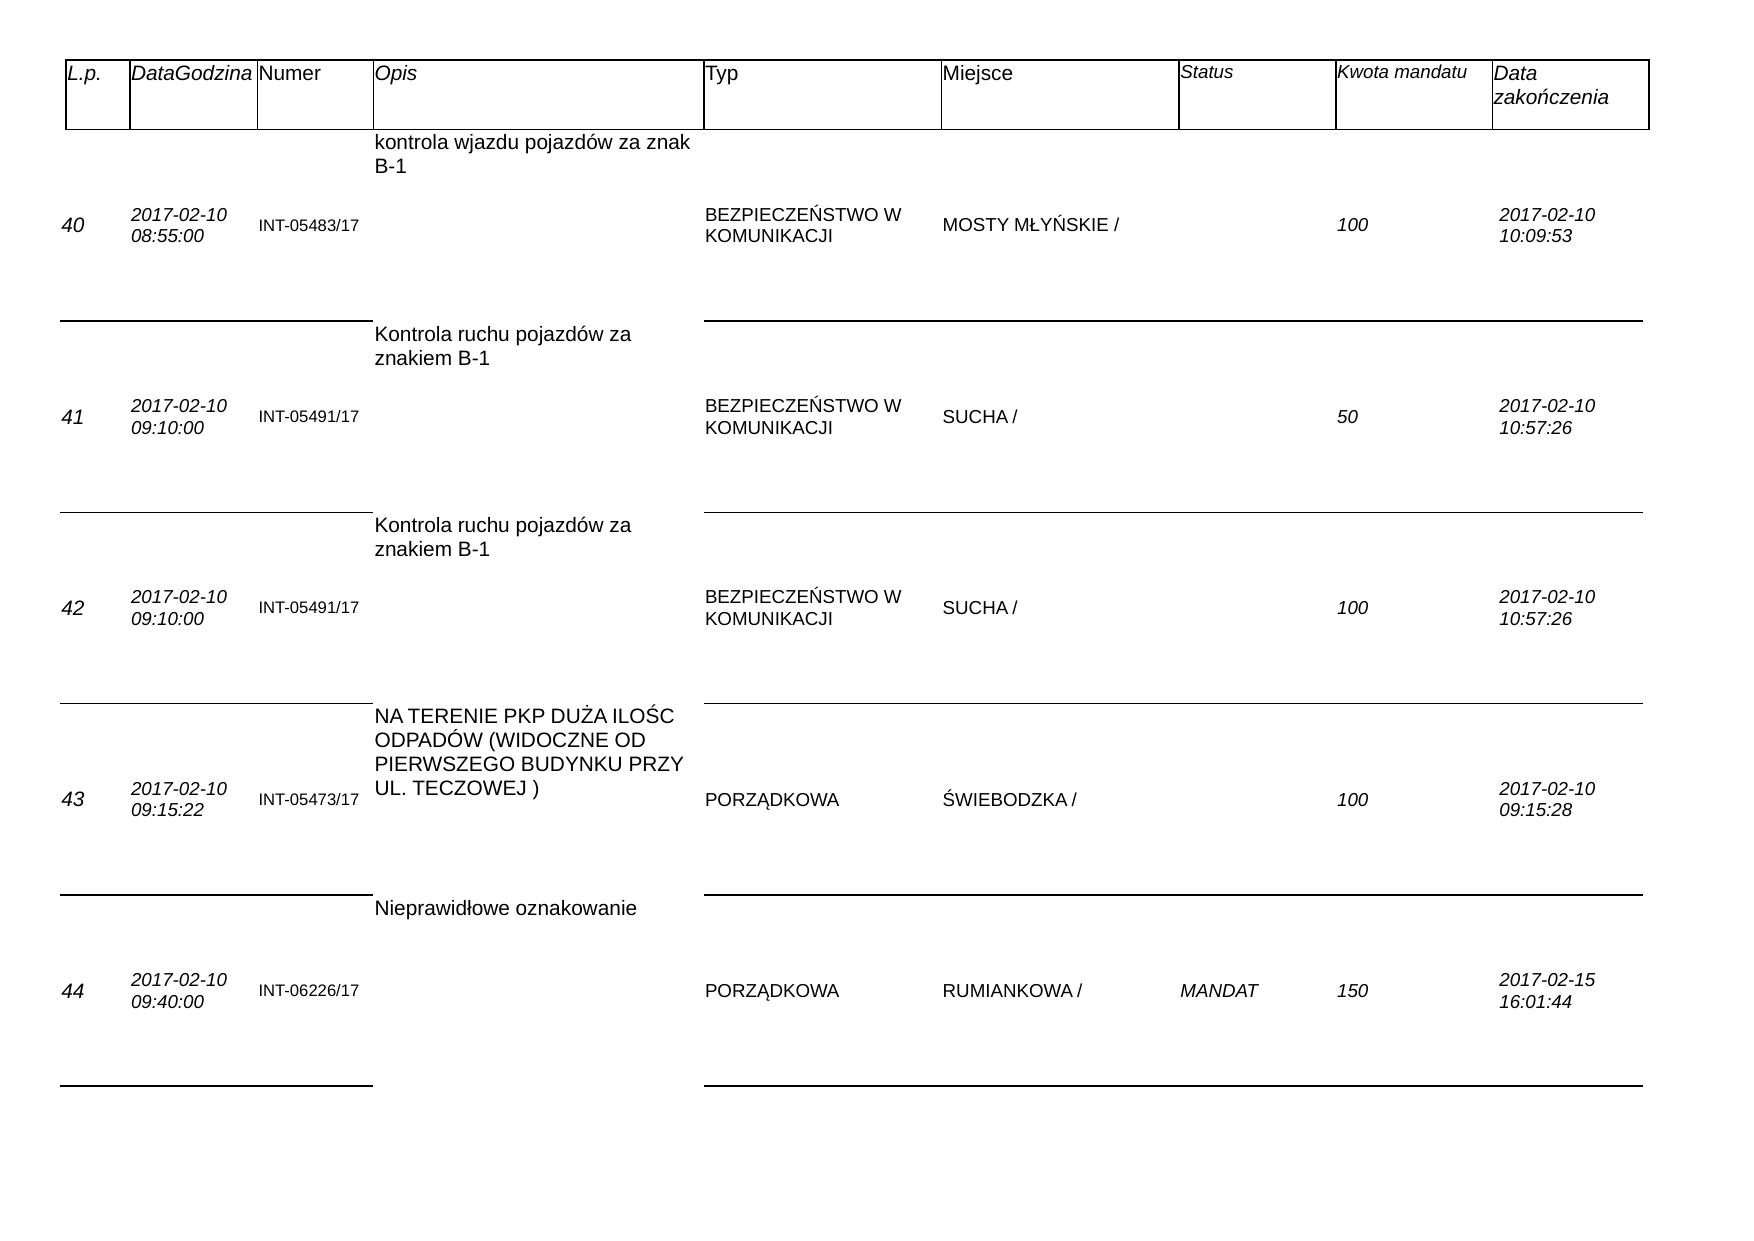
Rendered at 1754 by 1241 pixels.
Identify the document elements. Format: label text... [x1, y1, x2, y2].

table_cell 2017-02-10 09:40:00 [130, 896, 257, 1085]
table_cell kontrola wjazdu pojazdów za znak B-1 [373, 130, 704, 320]
table_cell 100 [1336, 130, 1498, 320]
table_cell BEZPIECZEŃSTWO W KOMUNIKACJI [704, 513, 941, 703]
table_cell 2017-02-10 09:10:00 [130, 513, 257, 703]
table_header Numer [258, 61, 373, 129]
table_cell INT-05473/17 [257, 704, 373, 894]
table_header Miejsce [942, 61, 1178, 129]
table_cell NA TERENIE PKP DUŻA ILOŚC ODPADÓW (WIDOCZNE OD PIERWSZEGO BUDYNKU PRZY UL. TECZOWEJ ) [373, 703, 704, 894]
table_cell INT-05483/17 [257, 130, 373, 320]
table_header Opis [374, 61, 703, 129]
table_cell 2017-02-10 10:57:26 [1498, 322, 1643, 511]
table_cell [1643, 511, 1649, 703]
table_header DataGodzina [131, 61, 257, 129]
table_cell Kontrola ruchu pojazdów za znakiem B-1 [373, 320, 704, 511]
table_cell 100 [1336, 704, 1498, 894]
table_cell 2017-02-10 09:15:28 [1498, 704, 1643, 894]
table_cell INT-05491/17 [257, 513, 373, 703]
table_cell 100 [1336, 513, 1498, 703]
table_header Kwota mandatu [1337, 61, 1492, 129]
table_cell PORZĄDKOWA [704, 704, 941, 894]
table_cell [1643, 894, 1649, 1085]
table_cell 44 [60, 896, 130, 1085]
table_cell 41 [60, 322, 130, 511]
table_cell Kontrola ruchu pojazdów za znakiem B-1 [373, 511, 704, 703]
table_cell SUCHA / [941, 513, 1179, 703]
table_header L.p. [67, 61, 129, 129]
table_cell 40 [60, 129, 130, 320]
table_cell PORZĄDKOWA [704, 896, 941, 1085]
table_cell ŚWIEBODZKA / [941, 704, 1179, 894]
table_header Typ [705, 61, 941, 129]
table_cell INT-06226/17 [257, 896, 373, 1085]
table_cell MANDAT [1179, 896, 1336, 1085]
table_cell 42 [60, 513, 130, 703]
table_cell MOSTY MŁYŃSKIE / [941, 130, 1179, 320]
table_cell BEZPIECZEŃSTWO W KOMUNIKACJI [704, 130, 941, 320]
table_cell Nieprawidłowe oznakowanie [373, 894, 704, 1085]
table_cell [1643, 320, 1649, 511]
table_cell [1643, 703, 1649, 894]
table_cell INT-05491/17 [257, 322, 373, 511]
table_cell [1179, 130, 1336, 320]
table_cell 150 [1336, 896, 1498, 1085]
table_cell 2017-02-10 10:09:53 [1498, 130, 1643, 320]
table_cell SUCHA / [941, 322, 1179, 511]
table_header Data zakończenia [1493, 61, 1648, 129]
table_cell 2017-02-15 16:01:44 [1498, 896, 1643, 1085]
table_cell 50 [1336, 322, 1498, 511]
table_cell [1643, 130, 1649, 320]
table_cell 2017-02-10 10:57:26 [1498, 513, 1643, 703]
table_cell BEZPIECZEŃSTWO W KOMUNIKACJI [704, 322, 941, 511]
table_cell [1179, 322, 1336, 511]
table_header Status [1180, 61, 1335, 129]
table_cell [1179, 513, 1336, 703]
table_header [60, 59, 65, 129]
table_cell 43 [60, 704, 130, 894]
table_cell RUMIANKOWA / [941, 896, 1179, 1085]
table_cell 2017-02-10 09:15:22 [130, 704, 257, 894]
table_cell 2017-02-10 08:55:00 [130, 130, 257, 320]
table_cell [1179, 704, 1336, 894]
table_cell 2017-02-10 09:10:00 [130, 322, 257, 511]
